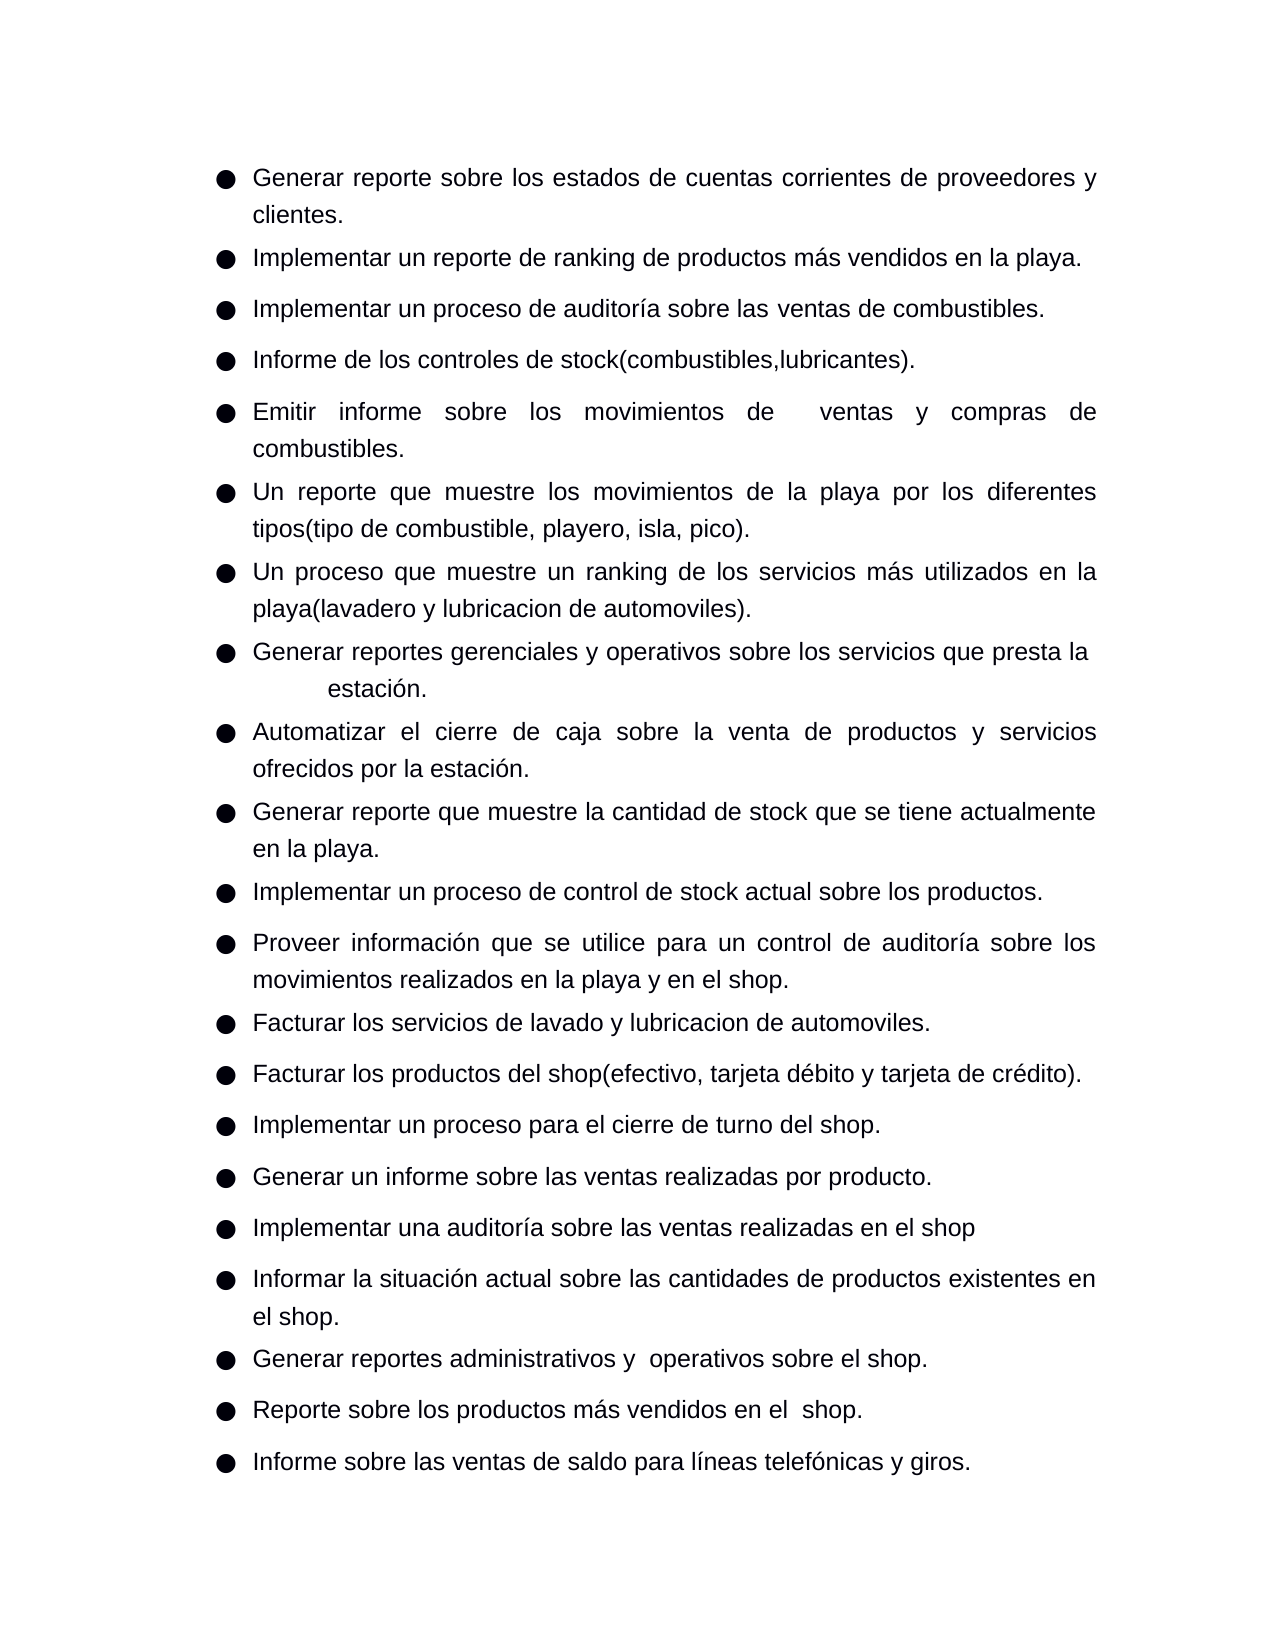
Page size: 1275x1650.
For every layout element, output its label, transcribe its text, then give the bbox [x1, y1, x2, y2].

list Emitir informe sobre los movimientos de ventas y compras de combustibles. [215, 381, 1098, 461]
list Automatizar el cierre de caja sobre la venta de productos y servicios ofrecidos por la estación. [215, 701, 1098, 781]
list Un proceso que muestre un ranking de los servicios más utilizados en la playa(lavadero y lubricacion de automoviles). [215, 541, 1098, 621]
list Facturar los productos del shop(efectivo, tarjeta débito y tarjeta de crédito). [215, 1044, 1098, 1095]
list Implementar una auditoría sobre las ventas realizadas en el shop [215, 1198, 1098, 1249]
list Informe de los controles de stock(combustibles,lubricantes). [215, 330, 1098, 381]
list Generar reportes gerenciales y operativos sobre los servicios que presta la estación. [215, 621, 1098, 701]
list Facturar los servicios de lavado y lubricacion de automoviles. [215, 993, 1098, 1044]
list Implementar un proceso de auditoría sobre las ventas de combustibles. [215, 279, 1098, 330]
list Implementar un proceso de control de stock actual sobre los productos. [215, 861, 1098, 913]
list Un reporte que muestre los movimientos de la playa por los diferentes tipos(tipo de combustible, playero, isla, pico). [215, 461, 1098, 541]
list Generar reportes administrativos y operativos sobre el shop. [215, 1329, 1098, 1380]
list Generar un informe sobre las ventas realizadas por producto. [215, 1146, 1098, 1198]
list Informe sobre las ventas de saldo para líneas telefónicas y giros. [215, 1431, 1098, 1484]
list Reporte sobre los productos más vendidos en el shop. [215, 1380, 1098, 1431]
list Generar reporte sobre los estados de cuentas corrientes de proveedores y clientes. [215, 149, 1098, 228]
list Informar la situación actual sobre las cantidades de productos existentes en el shop. [215, 1249, 1098, 1329]
list Proveer información que se utilice para un control de auditoría sobre los movimientos realizados en la playa y en el shop. [215, 913, 1098, 993]
list Generar reporte que muestre la cantidad de stock que se tiene actualmente en la playa. [215, 781, 1098, 861]
list Implementar un proceso para el cierre de turno del shop. [215, 1095, 1098, 1146]
list Implementar un reporte de ranking de productos más vendidos en la playa. [215, 228, 1098, 279]
